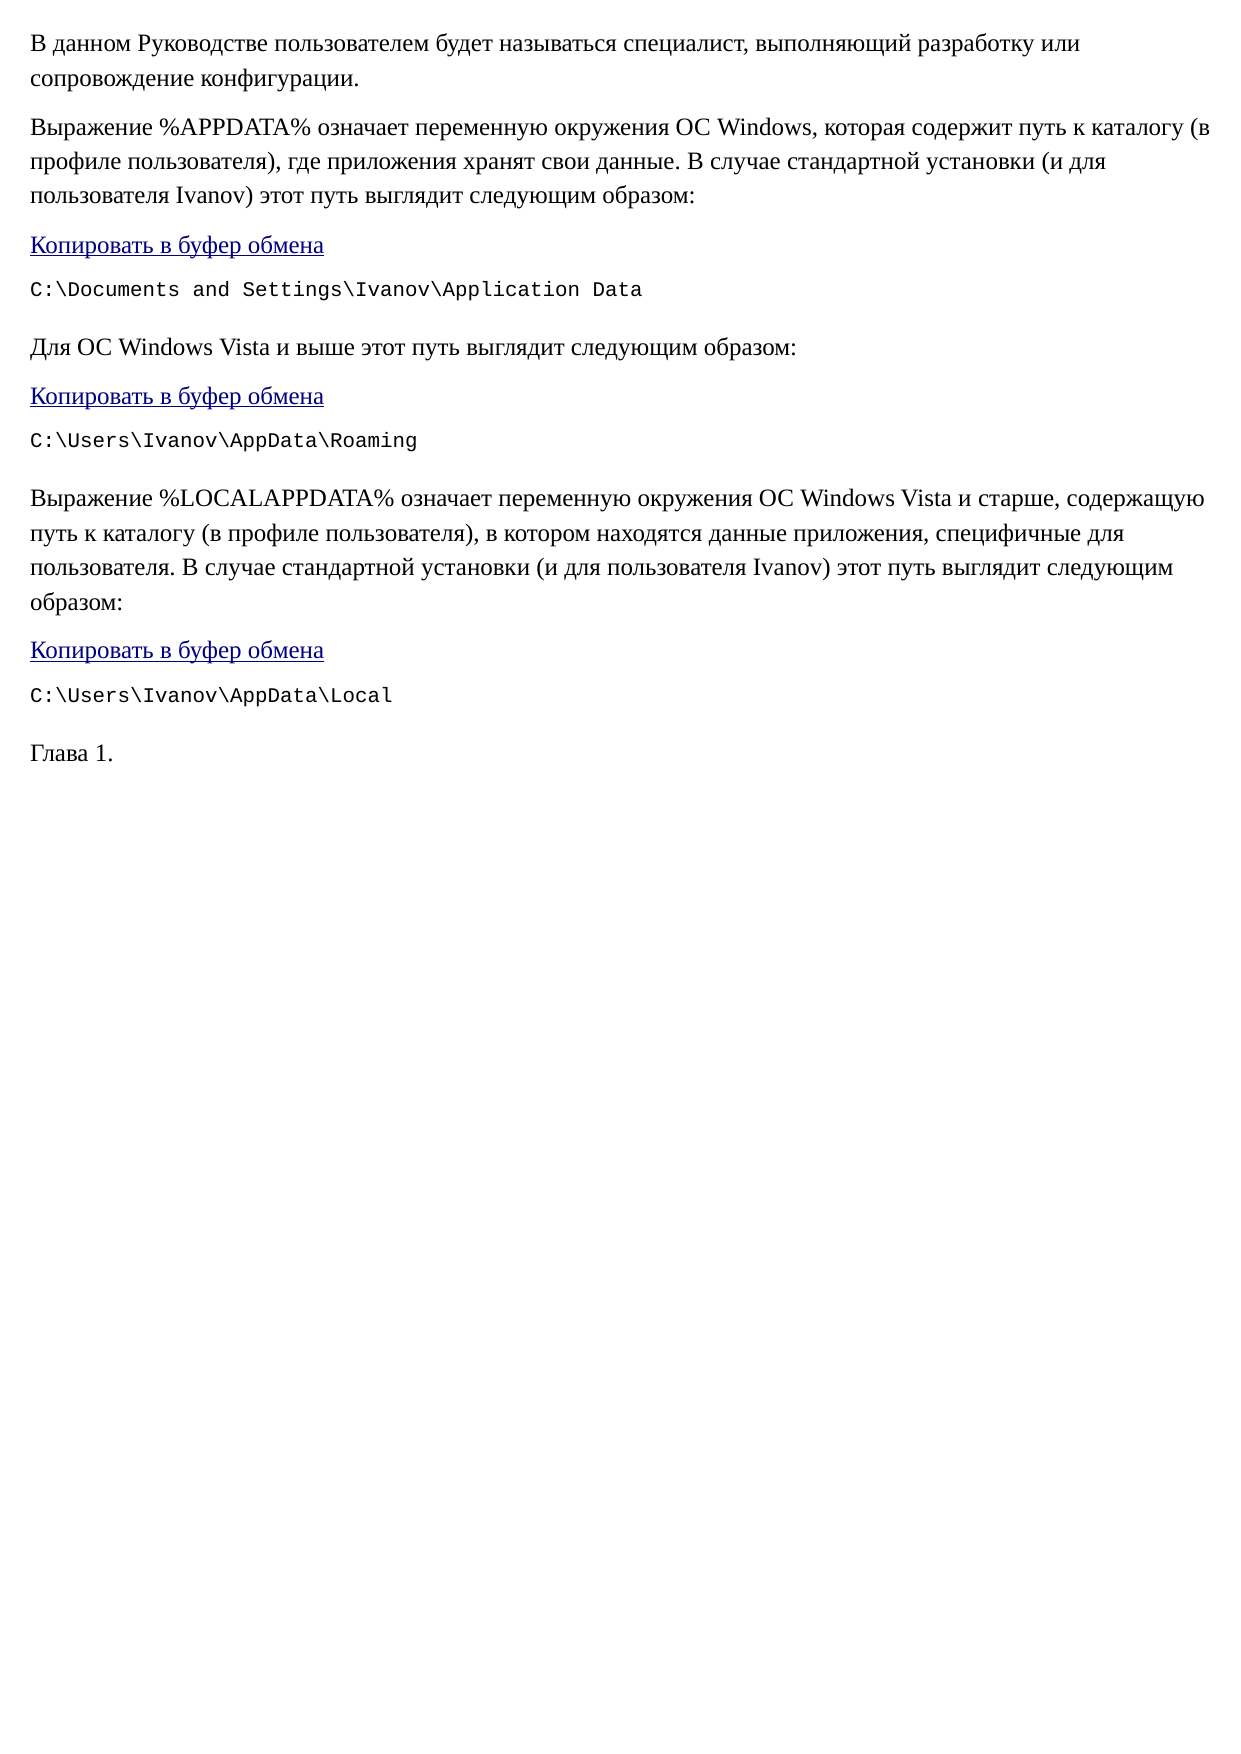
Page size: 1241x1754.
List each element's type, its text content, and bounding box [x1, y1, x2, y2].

text Глава 1. [30, 738, 1211, 767]
text C:\Documents and Settings\Ivanov\Application Data [30, 279, 1211, 302]
text C:\Users\Ivanov\AppData\Roaming [30, 430, 1211, 454]
text Выражение %LOCALAPPDATA% означает переменную окружения ОС Windows Vista и старше, содержащую путь к каталогу (в профиле пользователя), в котором находятся данные приложения, специфичные для пользователя. В случае стандартной установки (и для пользователя Ivanov) этот путь выглядит следующим образом: [30, 483, 1211, 615]
text Копировать в буфер обмена [30, 636, 1211, 664]
text C:\Users\Ivanov\AppData\Local [30, 685, 1211, 708]
text Копировать в буфер обмена [30, 381, 1211, 410]
text Копировать в буфер обмена [30, 230, 1211, 258]
text В данном Руководстве пользователем будет называться специалист, выполняющий разработку или сопровождение конфигурации. [30, 28, 1211, 91]
text Для ОС Windows Vista и выше этот путь выглядит следующим образом: [30, 332, 1211, 361]
text Выражение %APPDATA% означает переменную окружения ОС Windows, которая содержит путь к каталогу (в профиле пользователя), где приложения хранят свои данные. В случае стандартной установки (и для пользователя Ivanov) этот путь выглядит следующим образом: [30, 112, 1211, 209]
